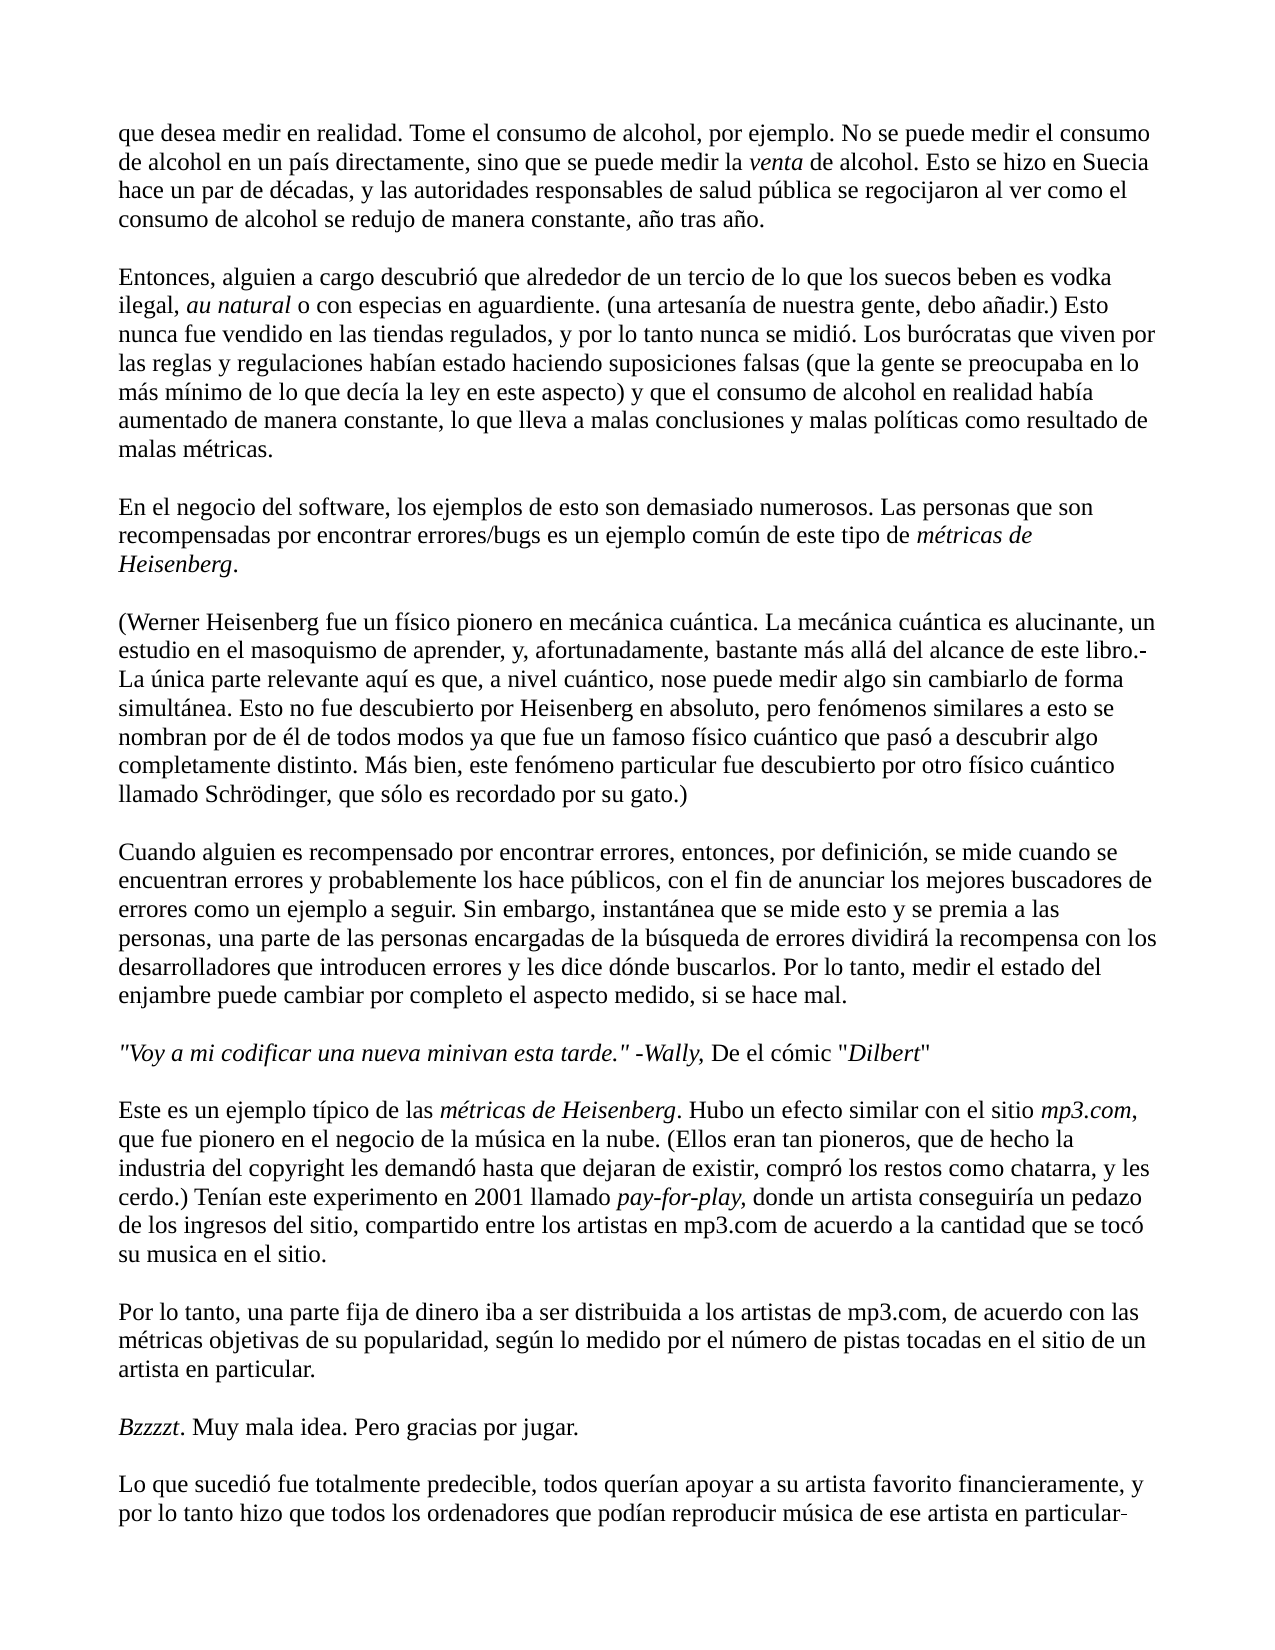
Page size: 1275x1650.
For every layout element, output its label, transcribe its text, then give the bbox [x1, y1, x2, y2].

text En el negocio del software, los ejemplos de esto son demasiado numerosos. Las personas que son recompensadas por encontrar errores/bugs es un ejemplo común de este tipo de métricas de Heisenberg. [118, 492, 1157, 578]
text que desea medir en realidad. Tome el consumo de alcohol, por ejemplo. No se puede medir el consumo de alcohol en un país directamente, sino que se puede medir la venta de alcohol. Esto se hizo en Suecia hace un par de décadas, y las autoridades responsables de salud pública se regocijaron al ver como el consumo de alcohol se redujo de manera constante, año tras año. [118, 118, 1157, 233]
text Cuando alguien es recompensado por encontrar errores, entonces, por definición, se mide cuando se encuentran errores y probablemente los hace públicos, con el fin de anunciar los mejores buscadores de errores como un ejemplo a seguir. Sin embargo, instantánea que se mide esto y se premia a las personas, una parte de las personas encargadas de la búsqueda de errores dividirá la recompensa con los desarrolladores que introducen errores y les dice dónde buscarlos. Por lo tanto, medir el estado del enjambre puede cambiar por completo el aspecto medido, si se hace mal. [118, 837, 1157, 1009]
text "Voy a mi codificar una nueva minivan esta tarde." -Wally, De el cómic "Dilbert" [118, 1038, 1157, 1067]
text Este es un ejemplo típico de las métricas de Heisenberg. Hubo un efecto similar con el sitio mp3.com, que fue pionero en el negocio de la música en la nube. (Ellos eran tan pioneros, que de hecho la industria del copyright les demandó hasta que dejaran de existir, compró los restos como chatarra, y les cerdo.) Tenían este experimento en 2001 llamado pay-for-play, donde un artista conseguiría un pedazo de los ingresos del sitio, compartido entre los artistas en mp3.com de acuerdo a la cantidad que se tocó su musica en el sitio. [118, 1096, 1157, 1268]
text (Werner Heisenberg fue un físico pionero en mecánica cuántica. La mecánica cuántica es alucinante, un estudio en el masoquismo de aprender, y, afortunadamente, bastante más allá del alcance de este libro. La única parte relevante aquí es que, a nivel cuántico, nose puede medir algo sin cambiarlo de forma simultánea. Esto no fue descubierto por Heisenberg en absoluto, pero fenómenos similares a esto se nombran por de él de todos modos ya que fue un famoso físico cuántico que pasó a descubrir algo completamente distinto. Más bien, este fenómeno particular fue descubierto por otro físico cuántico llamado Schrödinger, que sólo es recordado por su gato.) [118, 607, 1157, 808]
text Entonces, alguien a cargo descubrió que alrededor de un tercio de lo que los suecos beben es vodka ilegal, au natural o con especias en aguardiente. (una artesanía de nuestra gente, debo añadir.) Esto nunca fue vendido en las tiendas regulados, y por lo tanto nunca se midió. Los burócratas que viven por las reglas y regulaciones habían estado haciendo suposiciones falsas (que la gente se preocupaba en lo más mínimo de lo que decía la ley en este aspecto) y que el consumo de alcohol en realidad había aumentado de manera constante, lo que lleva a malas conclusiones y malas políticas como resultado de malas métricas. [118, 262, 1157, 463]
text Bzzzzt. Muy mala idea. Pero gracias por jugar. [118, 1412, 1157, 1441]
text Por lo tanto, una parte fija de dinero iba a ser distribuida a los artistas de mp3.com, de acuerdo con las métricas objetivas de su popularidad, según lo medido por el número de pistas tocadas en el sitio de un artista en particular. [118, 1297, 1157, 1383]
text Lo que sucedió fue totalmente predecible, todos querían apoyar a su artista favorito financieramente, y por lo tanto hizo que todos los ordenadores que podían reproducir música de ese artista en particular [118, 1469, 1157, 1527]
